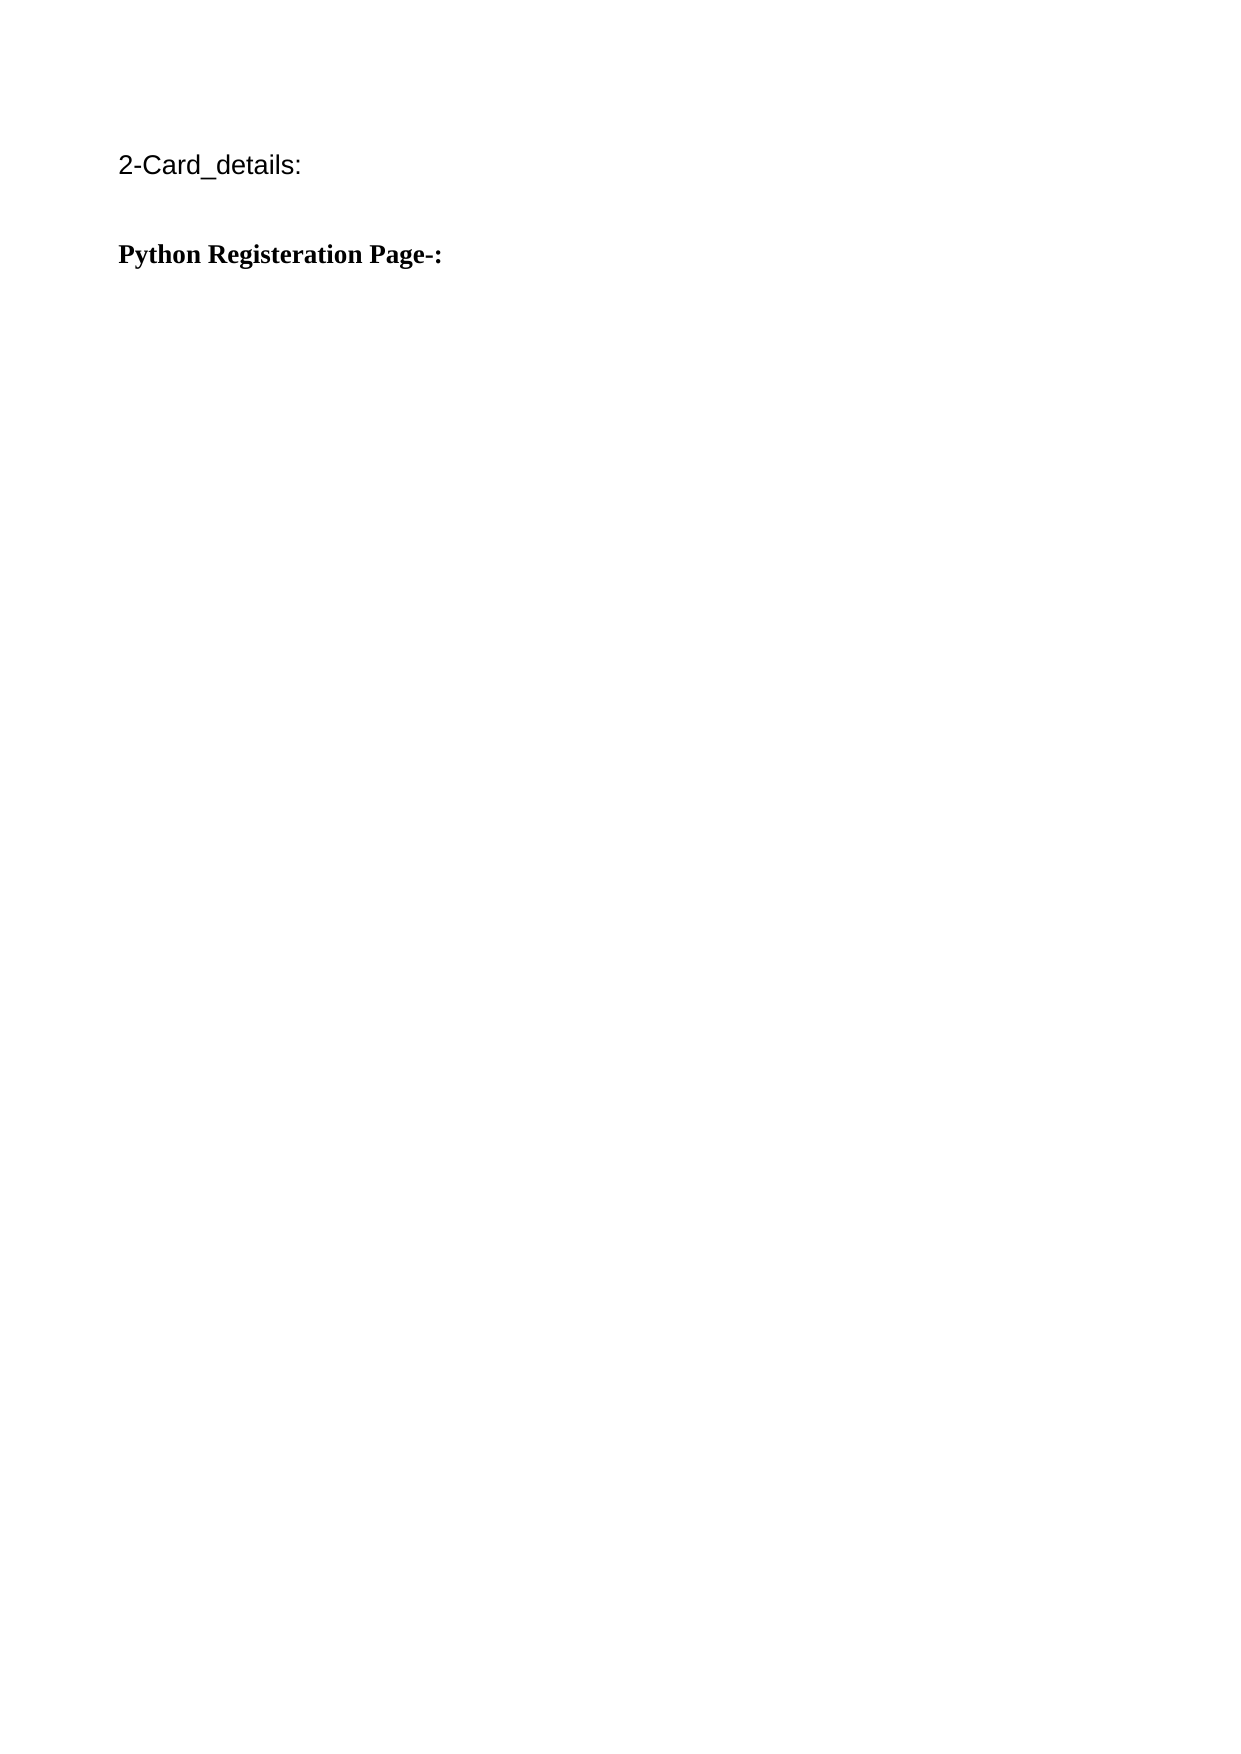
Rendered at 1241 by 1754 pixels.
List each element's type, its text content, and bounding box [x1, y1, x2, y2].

text 2-Card_details: [118, 149, 1122, 181]
text Python Registeration Page-: [118, 238, 1122, 269]
